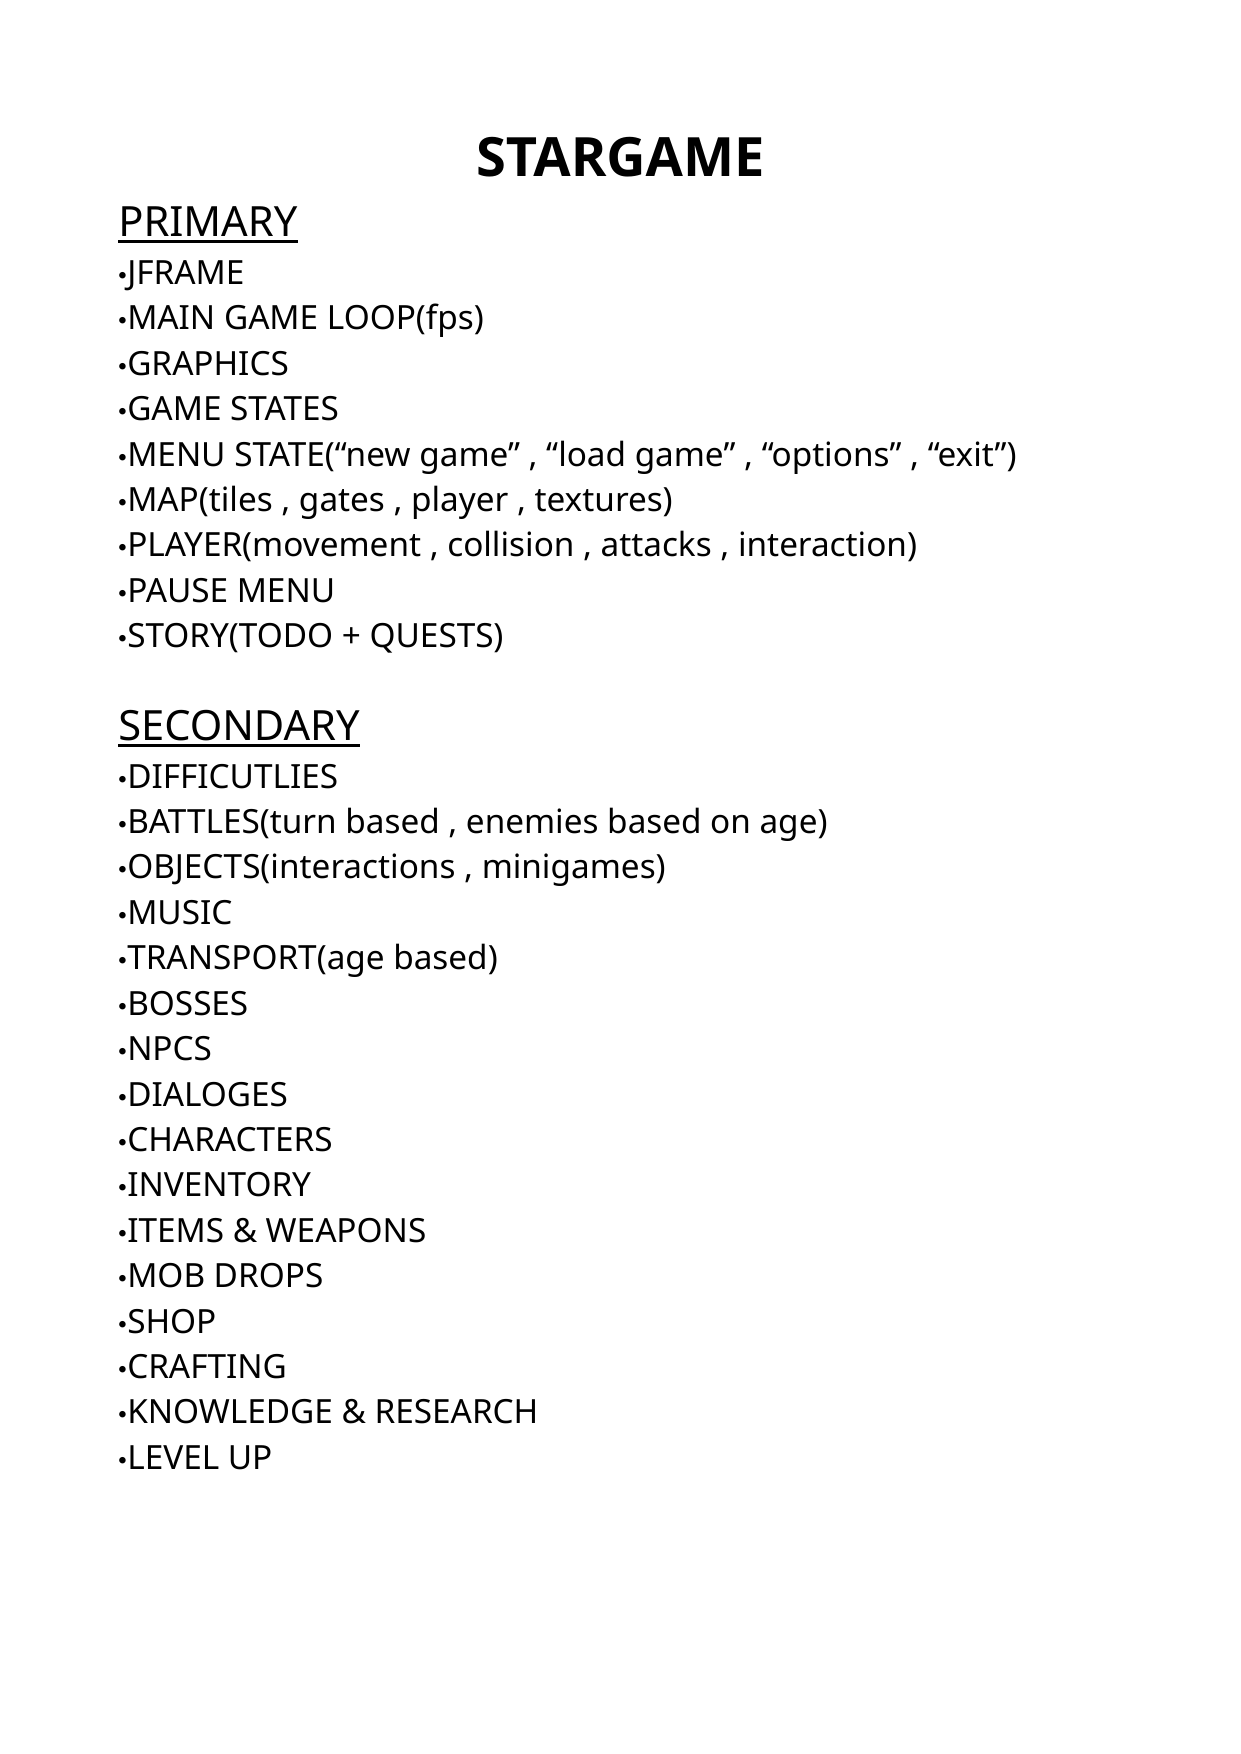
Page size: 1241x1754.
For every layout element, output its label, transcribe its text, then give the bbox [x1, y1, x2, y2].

list STORY(TODO + QUESTS) [118, 612, 1122, 657]
list CHARACTERS [118, 1116, 1122, 1161]
list MAIN GAME LOOP(fps) [118, 294, 1122, 339]
list DIFFICUTLIES [118, 752, 1122, 798]
list GAME STATES [118, 385, 1122, 430]
list LEVEL UP [118, 1434, 1122, 1479]
list GRAPHICS [118, 339, 1122, 385]
text SECONDARY [118, 696, 1122, 752]
text STARGAME [118, 118, 1122, 192]
list JFRAME [118, 249, 1122, 294]
list DIALOGES [118, 1070, 1122, 1116]
list OBJECTS(interactions , minigames) [118, 843, 1122, 889]
list NPCS [118, 1025, 1122, 1070]
list CRAFTING [118, 1343, 1122, 1388]
list TRANSPORT(age based) [118, 934, 1122, 979]
list MUSIC [118, 889, 1122, 934]
list INVENTORY [118, 1161, 1122, 1207]
list SHOP [118, 1297, 1122, 1343]
list MENU STATE(“new game” , “load game” , “options” , “exit”) [118, 430, 1122, 476]
list MOB DROPS [118, 1252, 1122, 1297]
list KNOWLEDGE & RESEARCH [118, 1388, 1122, 1434]
list BATTLES(turn based , enemies based on age) [118, 798, 1122, 843]
text PRIMARY [118, 192, 1122, 249]
list ITEMS & WEAPONS [118, 1207, 1122, 1252]
list PAUSE MENU [118, 567, 1122, 612]
list BOSSES [118, 979, 1122, 1025]
list PLAYER(movement , collision , attacks , interaction) [118, 521, 1122, 567]
list MAP(tiles , gates , player , textures) [118, 476, 1122, 521]
